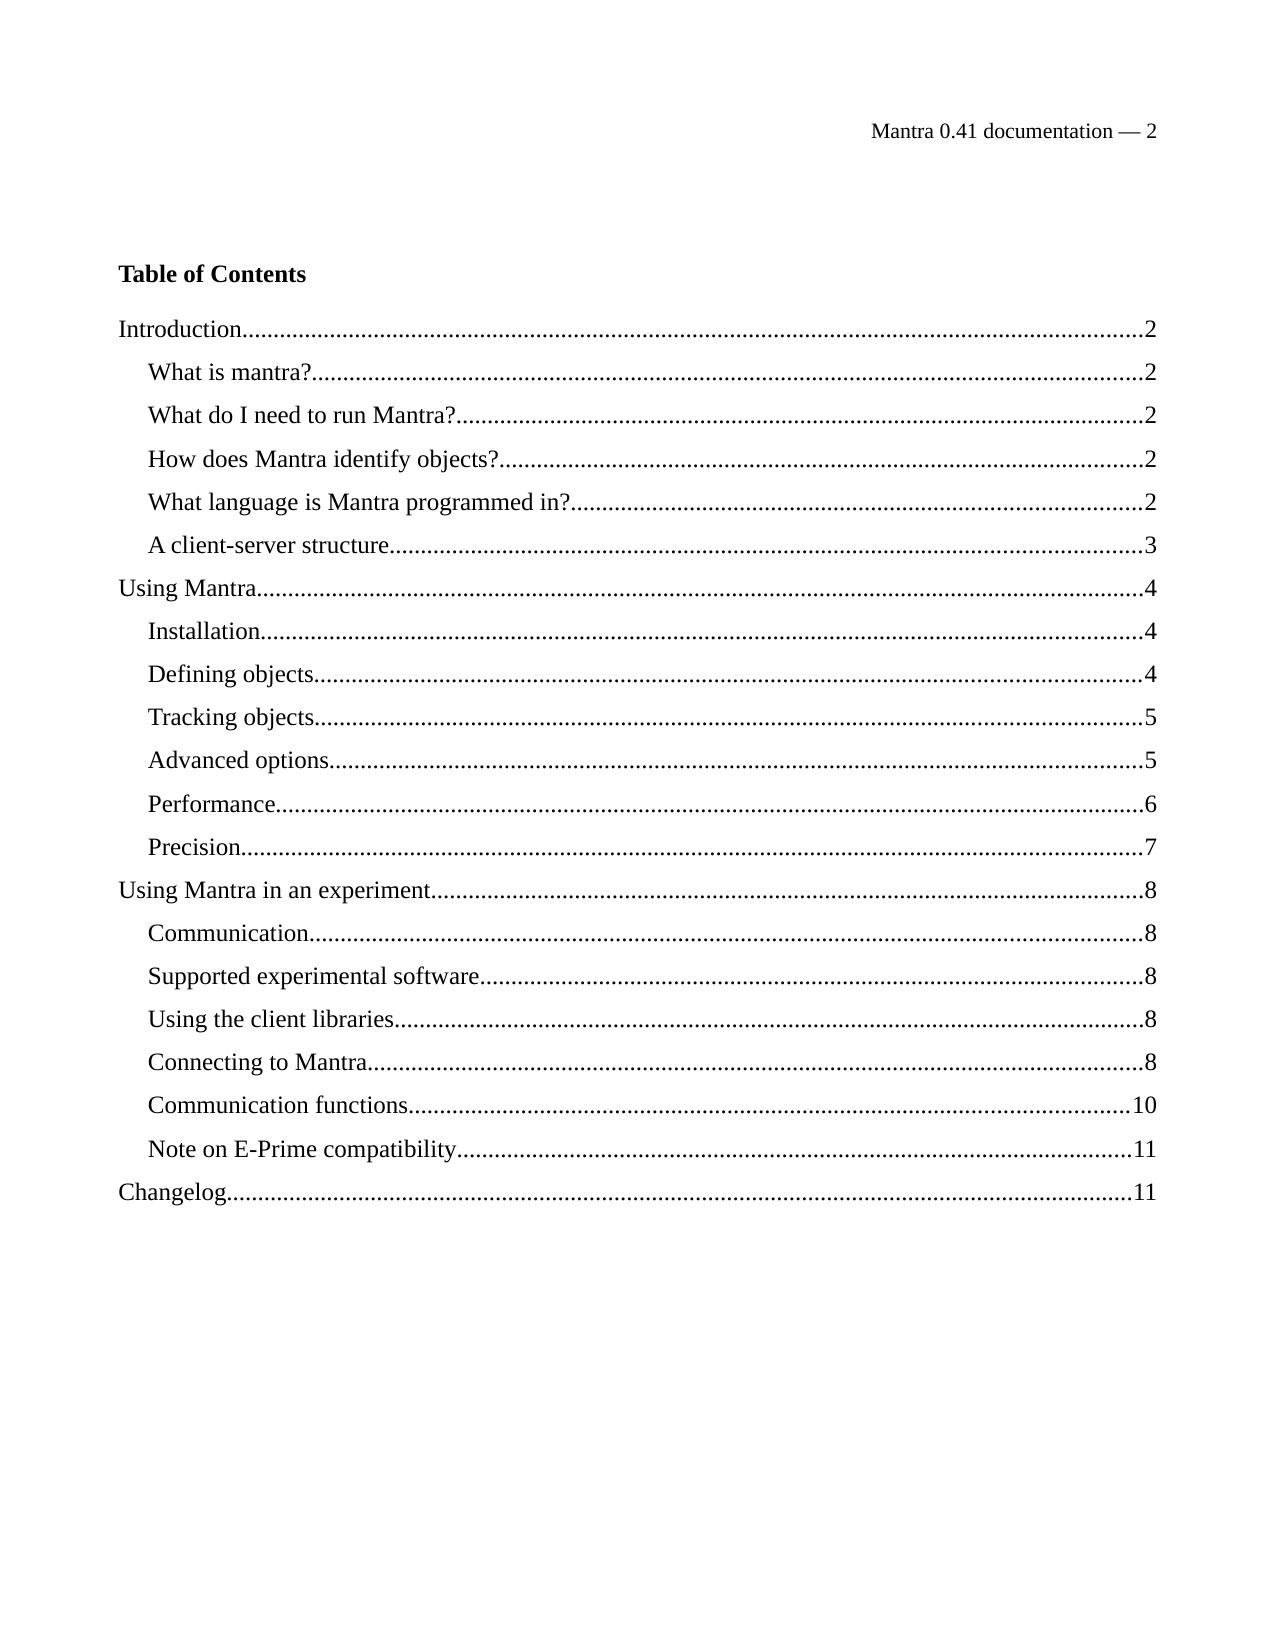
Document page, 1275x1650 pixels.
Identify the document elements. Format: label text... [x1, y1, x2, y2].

text Note on E-Prime compatibility 11 [148, 1134, 1157, 1162]
text Precision 7 [148, 832, 1157, 861]
text Communication functions 10 [148, 1091, 1157, 1119]
text How does Mantra identify objects? 2 [148, 444, 1157, 472]
text A client-server structure 3 [148, 530, 1157, 559]
text Changelog 11 [118, 1177, 1157, 1206]
text Supported experimental software 8 [148, 961, 1157, 990]
text Communication 8 [148, 918, 1157, 947]
text Tracking objects 5 [148, 702, 1157, 731]
text What do I need to run Mantra? 2 [148, 401, 1157, 429]
text Installation 4 [148, 616, 1157, 645]
subtitle Table of Contents [118, 259, 1157, 287]
text What is mantra? 2 [148, 357, 1157, 386]
text Performance 6 [148, 789, 1157, 817]
text Using Mantra 4 [118, 573, 1157, 602]
text Defining objects 4 [148, 659, 1157, 688]
text Advanced options 5 [148, 746, 1157, 774]
text What language is Mantra programmed in? 2 [148, 487, 1157, 516]
text Using Mantra in an experiment 8 [118, 875, 1157, 904]
text Using the client libraries 8 [148, 1004, 1157, 1033]
text Introduction 2 [118, 314, 1157, 343]
text Connecting to Mantra 8 [148, 1047, 1157, 1076]
